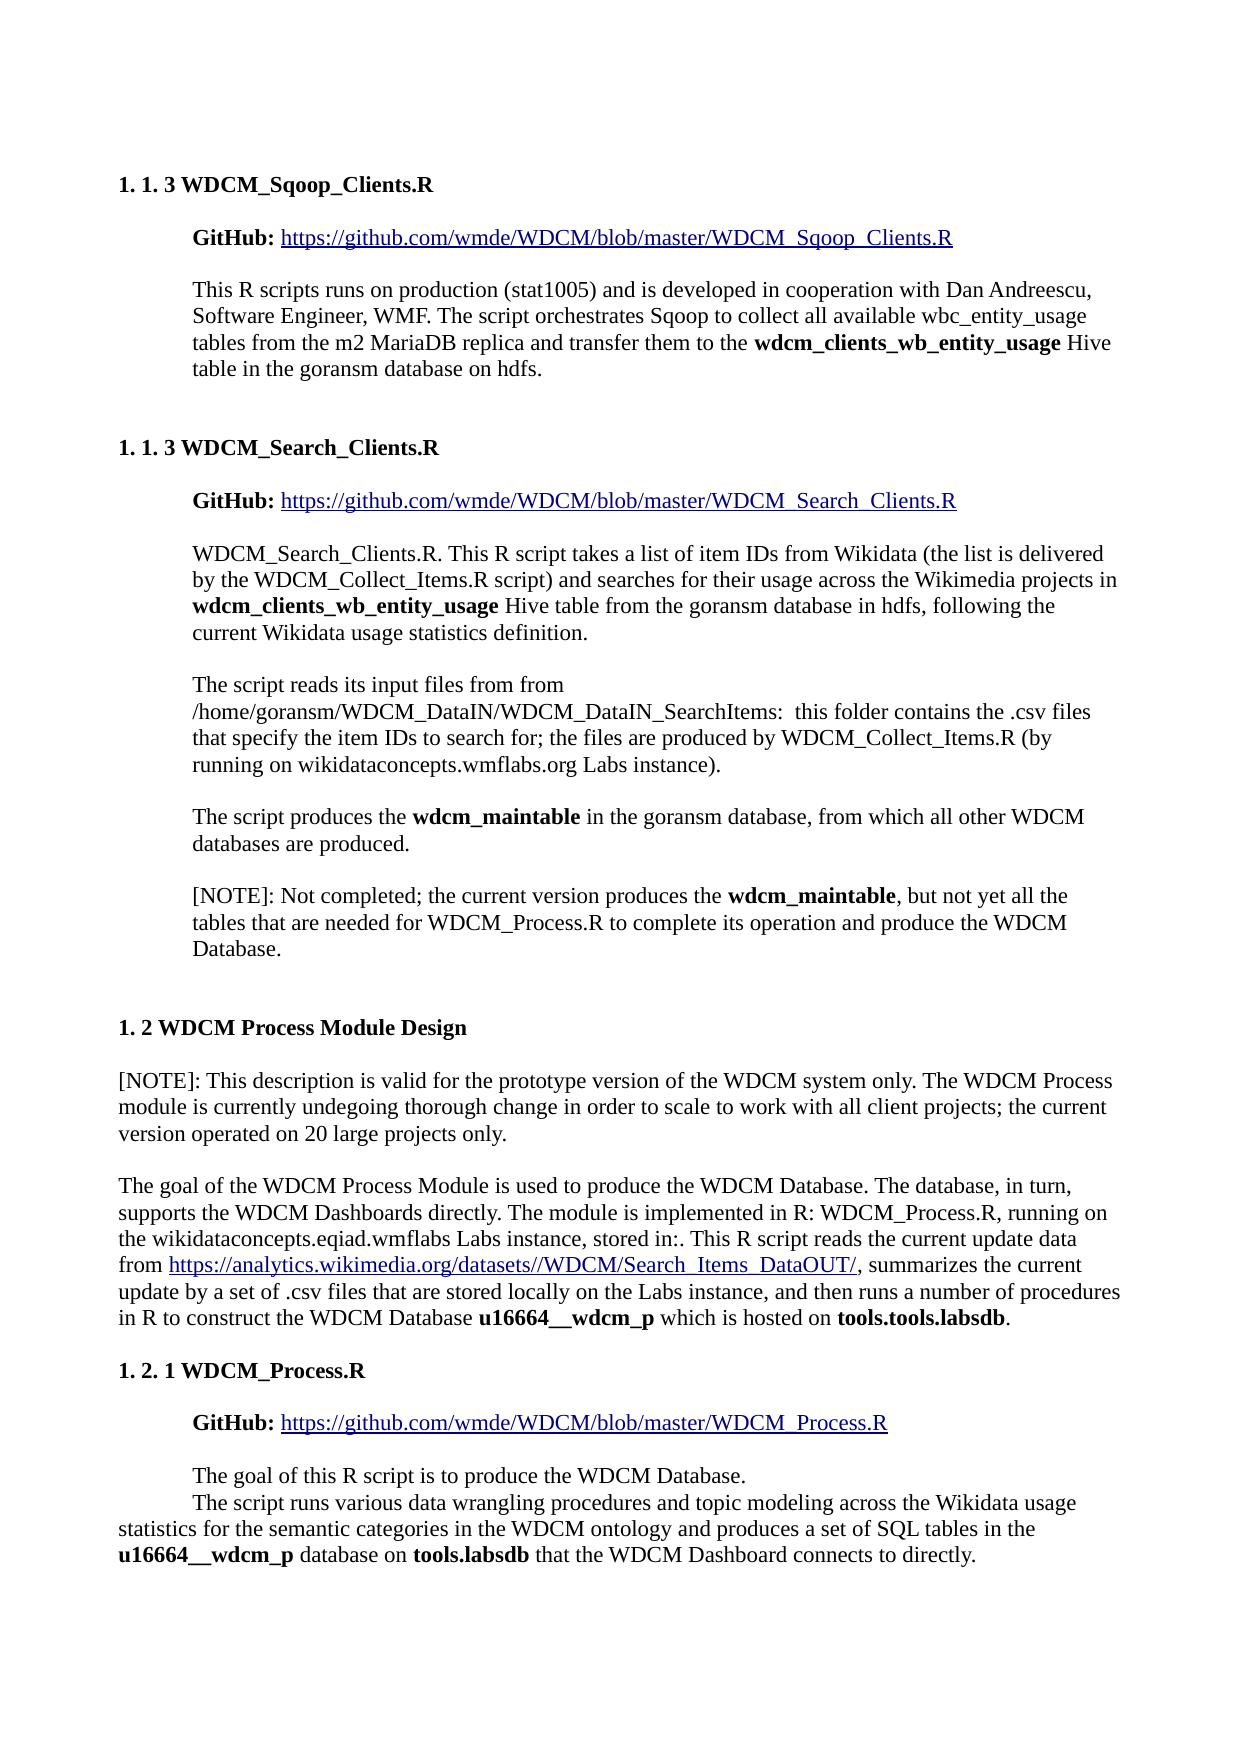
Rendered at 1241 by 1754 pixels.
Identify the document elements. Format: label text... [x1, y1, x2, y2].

text This R scripts runs on production (stat1005) and is developed in cooperation with Dan Andreescu, Software Engineer, WMF. The script orchestrates Sqoop to collect all available wbc_entity_usage tables from the m2 MariaDB replica and transfer them to the wdcm_clients_wb_entity_usage Hive table in the goransm database on hdfs. [192, 276, 1122, 382]
text [NOTE]: This description is valid for the prototype version of the WDCM system only. The WDCM Process module is currently undegoing thorough change in order to scale to work with all client projects; the current version operated on 20 large projects only. [118, 1067, 1122, 1146]
text The script runs various data wrangling procedures and topic modeling across the Wikidata usage statistics for the semantic categories in the WDCM ontology and produces a set of SQL tables in the u16664__wdcm_p database on tools.labsdb that the WDCM Dashboard connects to directly. [118, 1488, 1122, 1568]
text WDCM_Search_Clients.R. This R script takes a list of item IDs from Wikidata (the list is delivered by the WDCM_Collect_Items.R script) and searches for their usage across the Wikimedia projects in wdcm_clients_wb_entity_usage Hive table from the goransm database in hdfs, following the current Wikidata usage statistics definition. [192, 540, 1122, 645]
text 1. 2 WDCM Process Module Design [118, 1014, 1122, 1041]
text [NOTE]: Not completed; the current version produces the wdcm_maintable, but not yet all the tables that are needed for WDCM_Process.R to complete its operation and produce the WDCM Database. [192, 882, 1122, 961]
text 1. 2. 1 WDCM_Process.R [118, 1357, 1122, 1383]
text 1. 1. 3 WDCM_Search_Clients.R [118, 434, 1122, 461]
text The script produces the wdcm_maintable in the goransm database, from which all other WDCM databases are produced. [192, 803, 1122, 856]
text GitHub: https://github.com/wmde/WDCM/blob/master/WDCM_Sqoop_Clients.R [118, 223, 1122, 250]
text GitHub: https://github.com/wmde/WDCM/blob/master/WDCM_Process.R [118, 1409, 1122, 1436]
text The goal of this R script is to produce the WDCM Database. [118, 1462, 1122, 1488]
text The goal of the WDCM Process Module is used to produce the WDCM Database. The database, in turn, supports the WDCM Dashboards directly. The module is implemented in R: WDCM_Process.R, running on the wikidataconcepts.eqiad.wmflabs Labs instance, stored in:. This R script reads the current update data from https://analytics.wikimedia.org/datasets//WDCM/Search_Items_DataOUT/, summarizes the current update by a set of .csv files that are stored locally on the Labs instance, and then runs a number of procedures in R to construct the WDCM Database u16664__wdcm_p which is hosted on tools.tools.labsdb. [118, 1172, 1122, 1330]
text GitHub: https://github.com/wmde/WDCM/blob/master/WDCM_Search_Clients.R [118, 487, 1122, 513]
text 1. 1. 3 WDCM_Sqoop_Clients.R [118, 171, 1122, 197]
text The script reads its input files from from /home/goransm/WDCM_DataIN/WDCM_DataIN_SearchItems: this folder contains the .csv files that specify the item IDs to search for; the files are produced by WDCM_Collect_Items.R (by running on wikidataconcepts.wmflabs.org Labs instance). [192, 672, 1122, 777]
